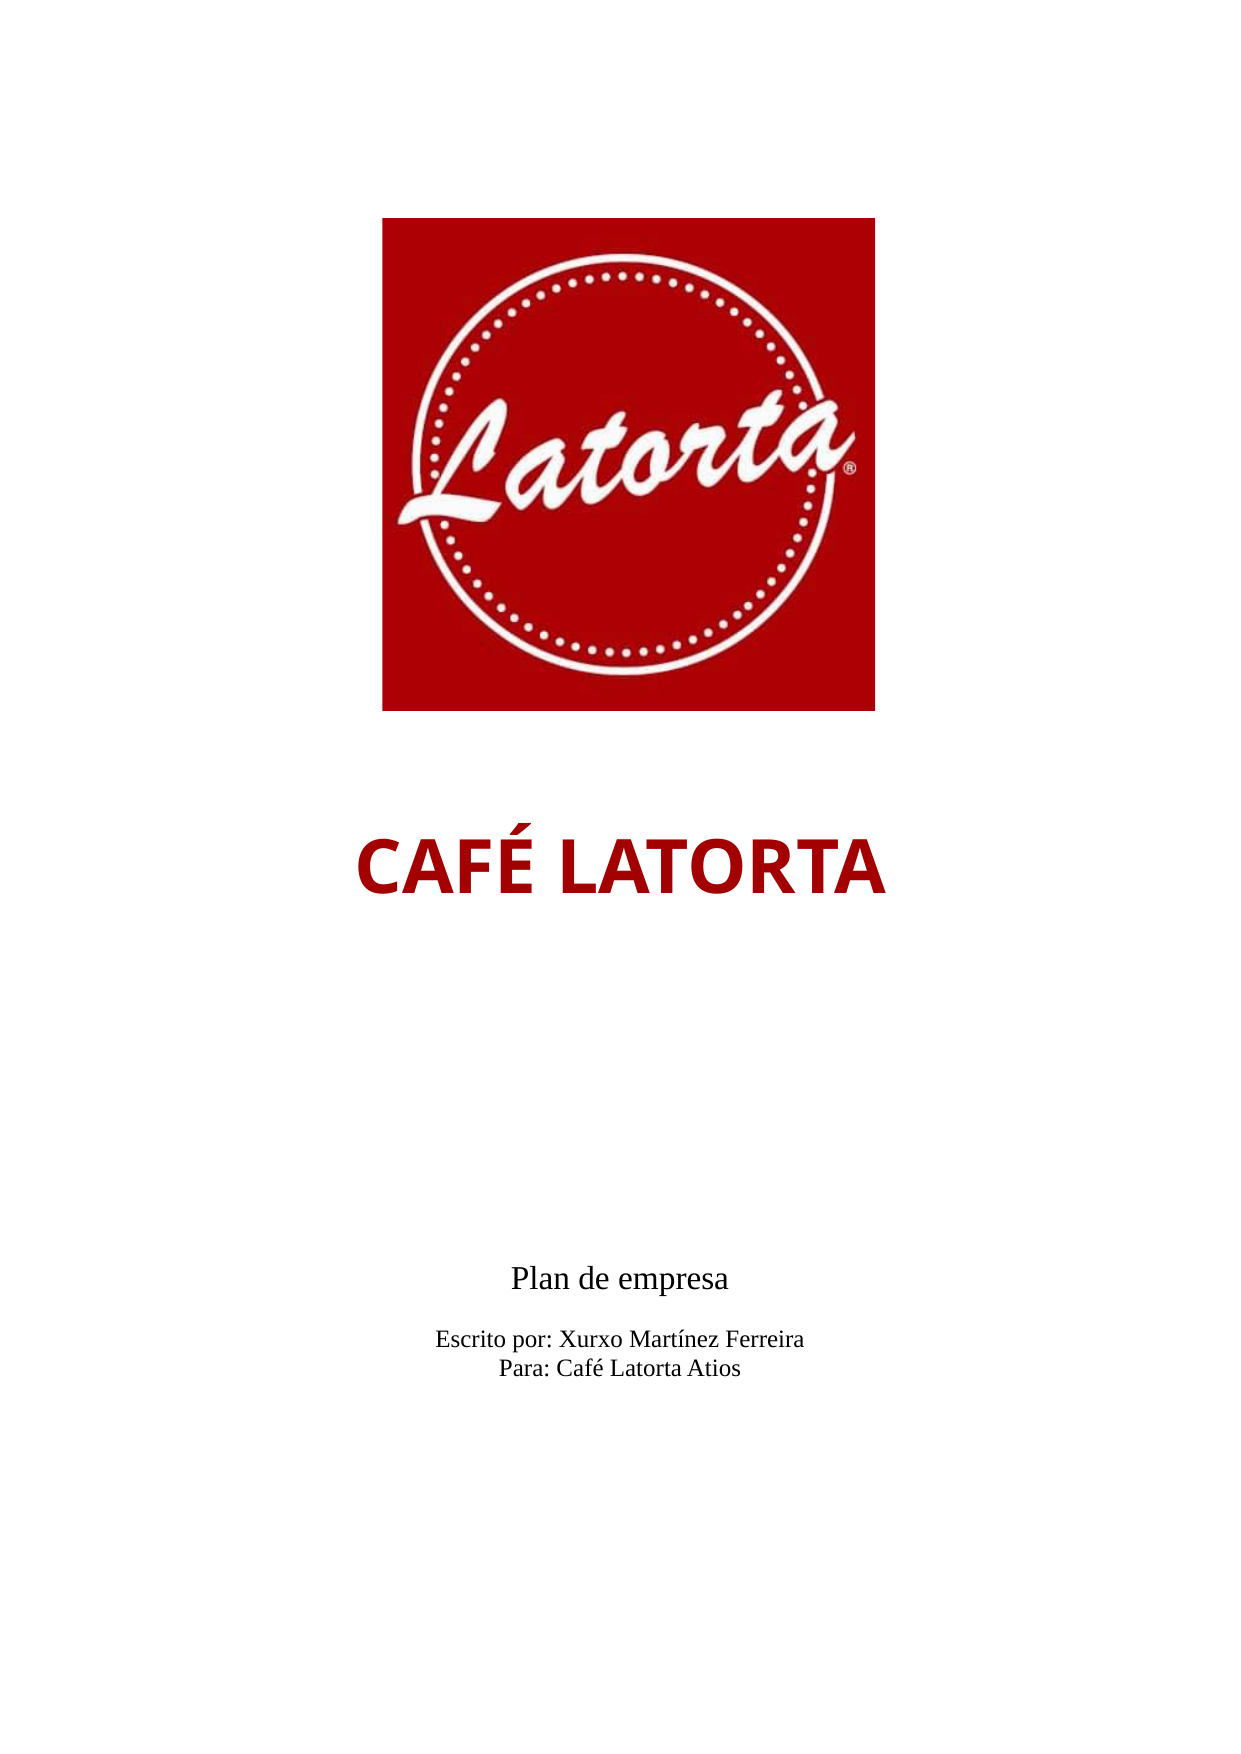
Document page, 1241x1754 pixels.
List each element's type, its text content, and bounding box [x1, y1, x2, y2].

text CAFÉ LATORTA [118, 813, 1122, 915]
picture [382, 218, 876, 711]
